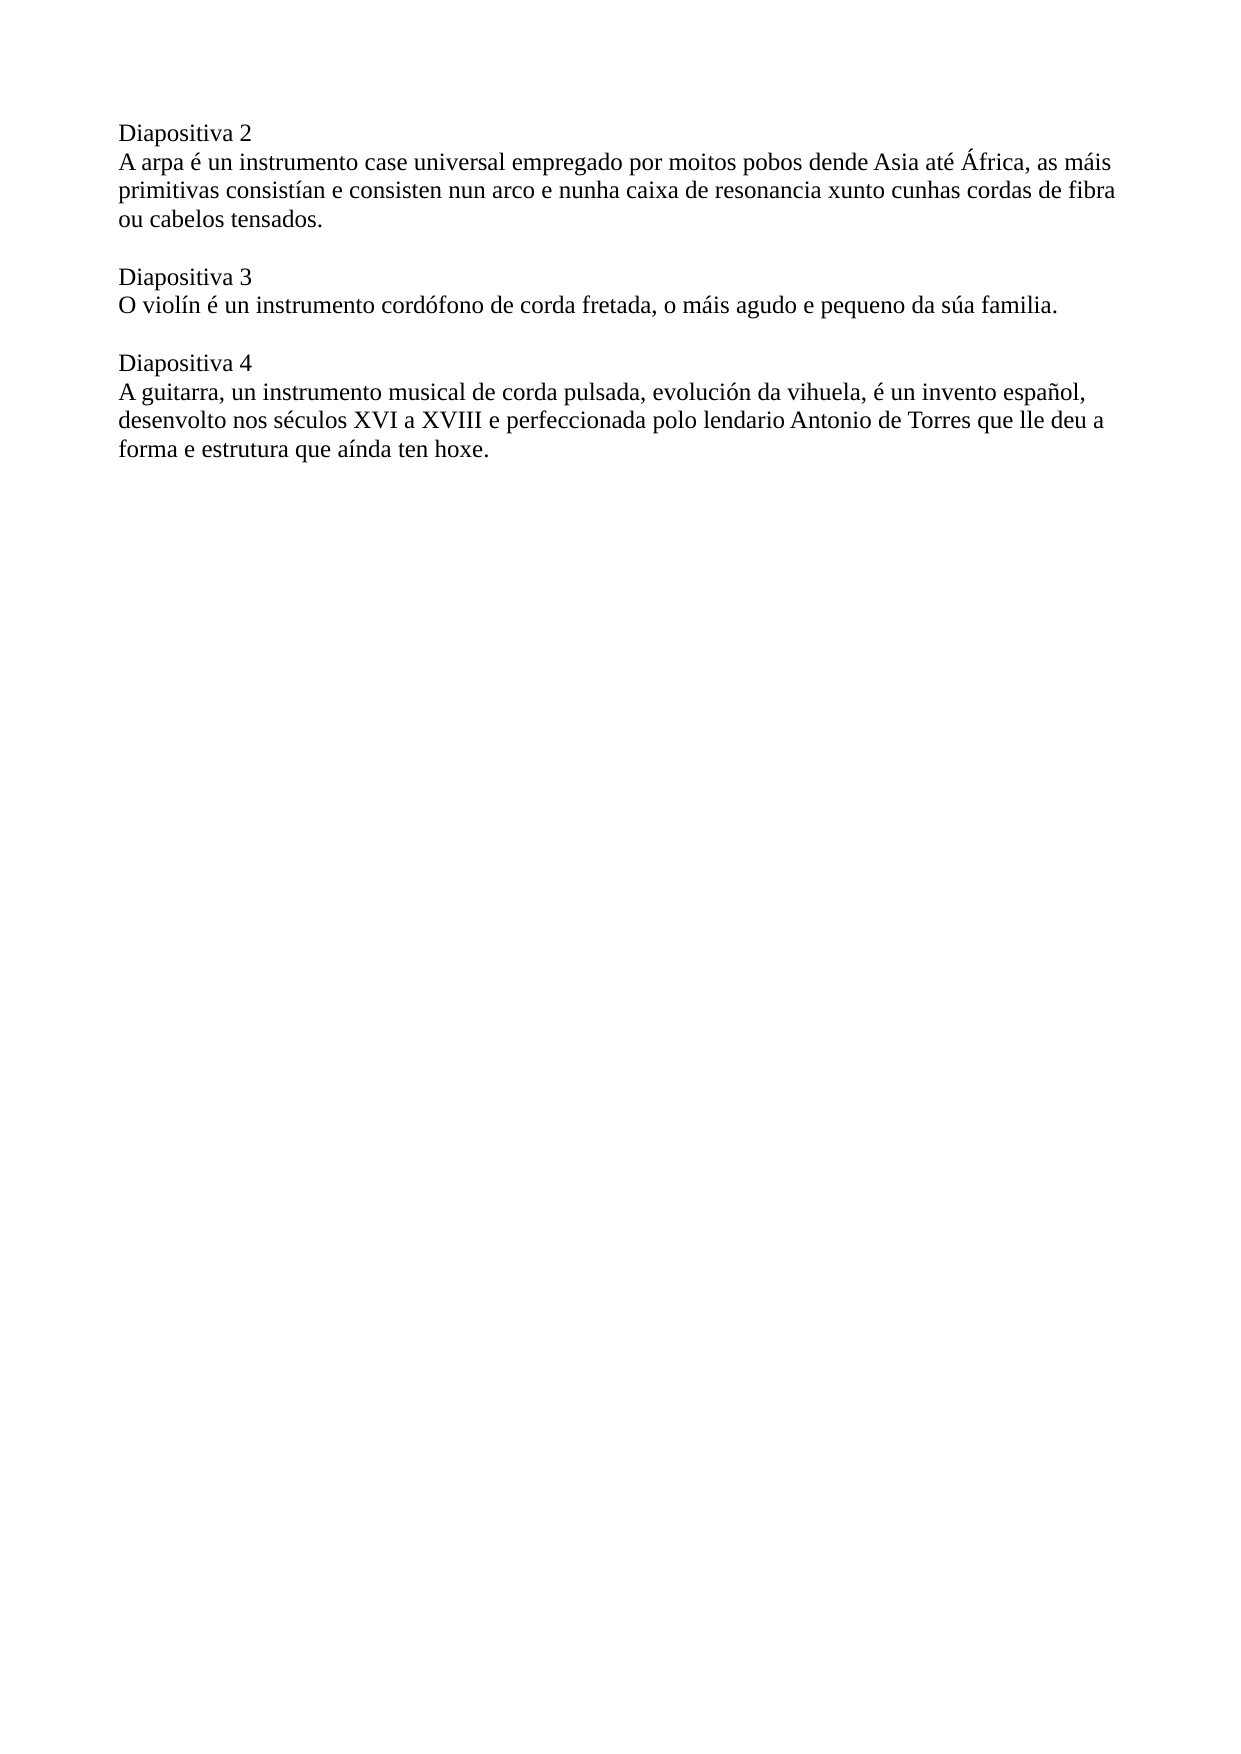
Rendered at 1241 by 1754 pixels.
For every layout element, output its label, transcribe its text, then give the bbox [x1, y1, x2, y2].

text Diapositiva 3 [118, 262, 1122, 291]
text Diapositiva 2 [118, 118, 1122, 147]
text A guitarra, un instrumento musical de corda pulsada, evolución da vihuela, é un invento español, desenvolto nos séculos XVI a XVIII e perfeccionada polo lendario Antonio de Torres que lle deu a forma e estrutura que aínda ten hoxe. [118, 377, 1122, 463]
text O violín é un instrumento cordófono de corda fretada, o máis agudo e pequeno da súa familia. [118, 291, 1122, 319]
text A arpa é un instrumento case universal empregado por moitos pobos dende Asia até África, as máis primitivas consistían e consisten nun arco e nunha caixa de resonancia xunto cunhas cordas de fibra ou cabelos tensados. [118, 147, 1122, 233]
text Diapositiva 4 [118, 348, 1122, 377]
